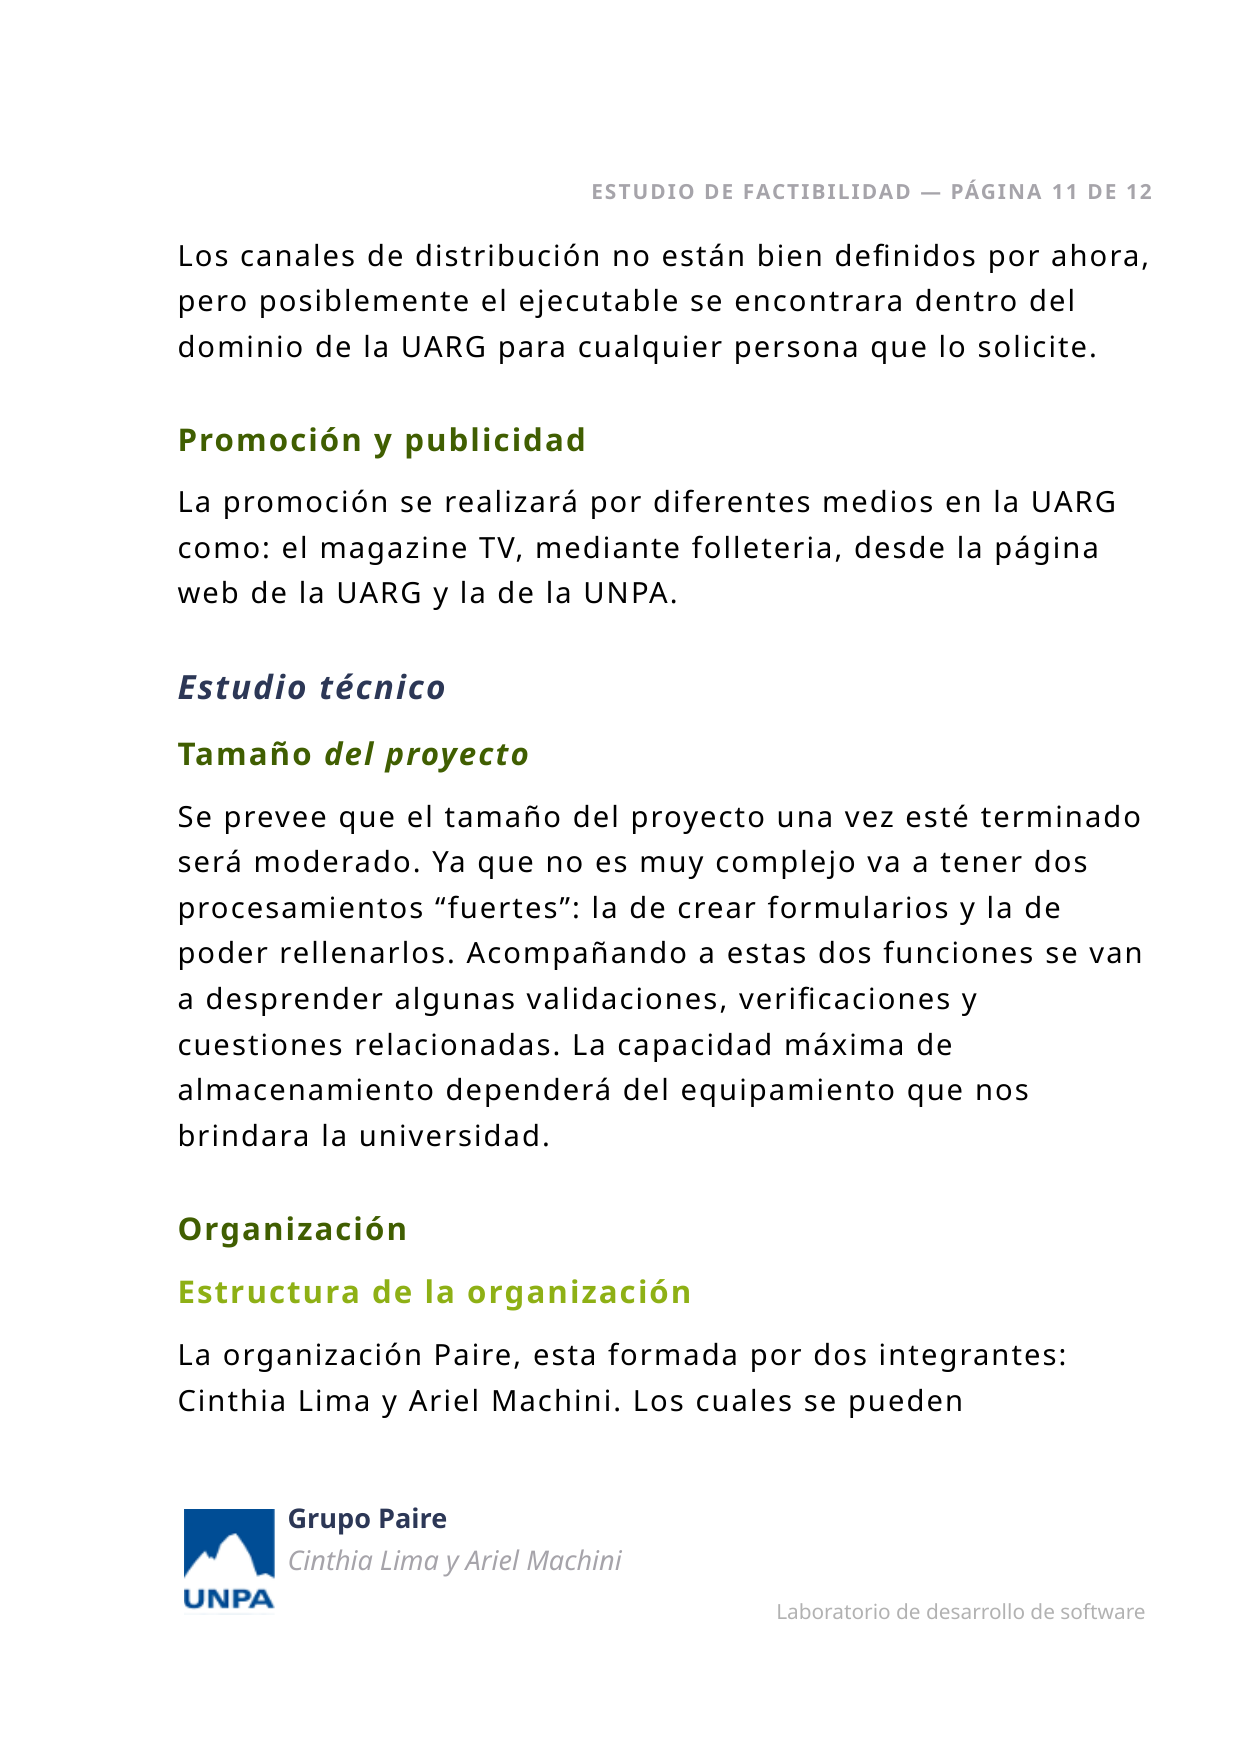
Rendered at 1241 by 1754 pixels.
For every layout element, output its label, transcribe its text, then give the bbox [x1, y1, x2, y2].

text Estudio técnico [177, 664, 1152, 709]
text Estructura de la organización [177, 1270, 1152, 1313]
picture [184, 1509, 275, 1615]
text Organización [177, 1207, 1152, 1249]
text La promoción se realizará por diferentes medios en la UARG como: el magazine TV, mediante folleteria, desde la página web de la UARG y la de la UNPA. [177, 481, 1152, 612]
text Se prevee que el tamaño del proyecto una vez esté terminado será moderado. Ya que no es muy complejo va a tener dos procesamientos “fuertes”: la de crear formularios y la de poder rellenarlos. Acompañando a estas dos funciones se van a desprender algunas validaciones, verificaciones y cuestiones relacionadas. La capacidad máxima de almacenamiento dependerá del equipamiento que nos brindara la universidad. [177, 796, 1152, 1155]
text Tamaño del proyecto [177, 732, 1152, 775]
text La organización Paire, esta formada por dos integrantes: Cinthia Lima y Ariel Machini. Los cuales se pueden [177, 1334, 1152, 1419]
text Promoción y publicidad [177, 418, 1152, 460]
text Los canales de distribución no están bien definidos por ahora, pero posiblemente el ejecutable se encontrara dentro del dominio de la UARG para cualquier persona que lo solicite. [177, 235, 1152, 366]
